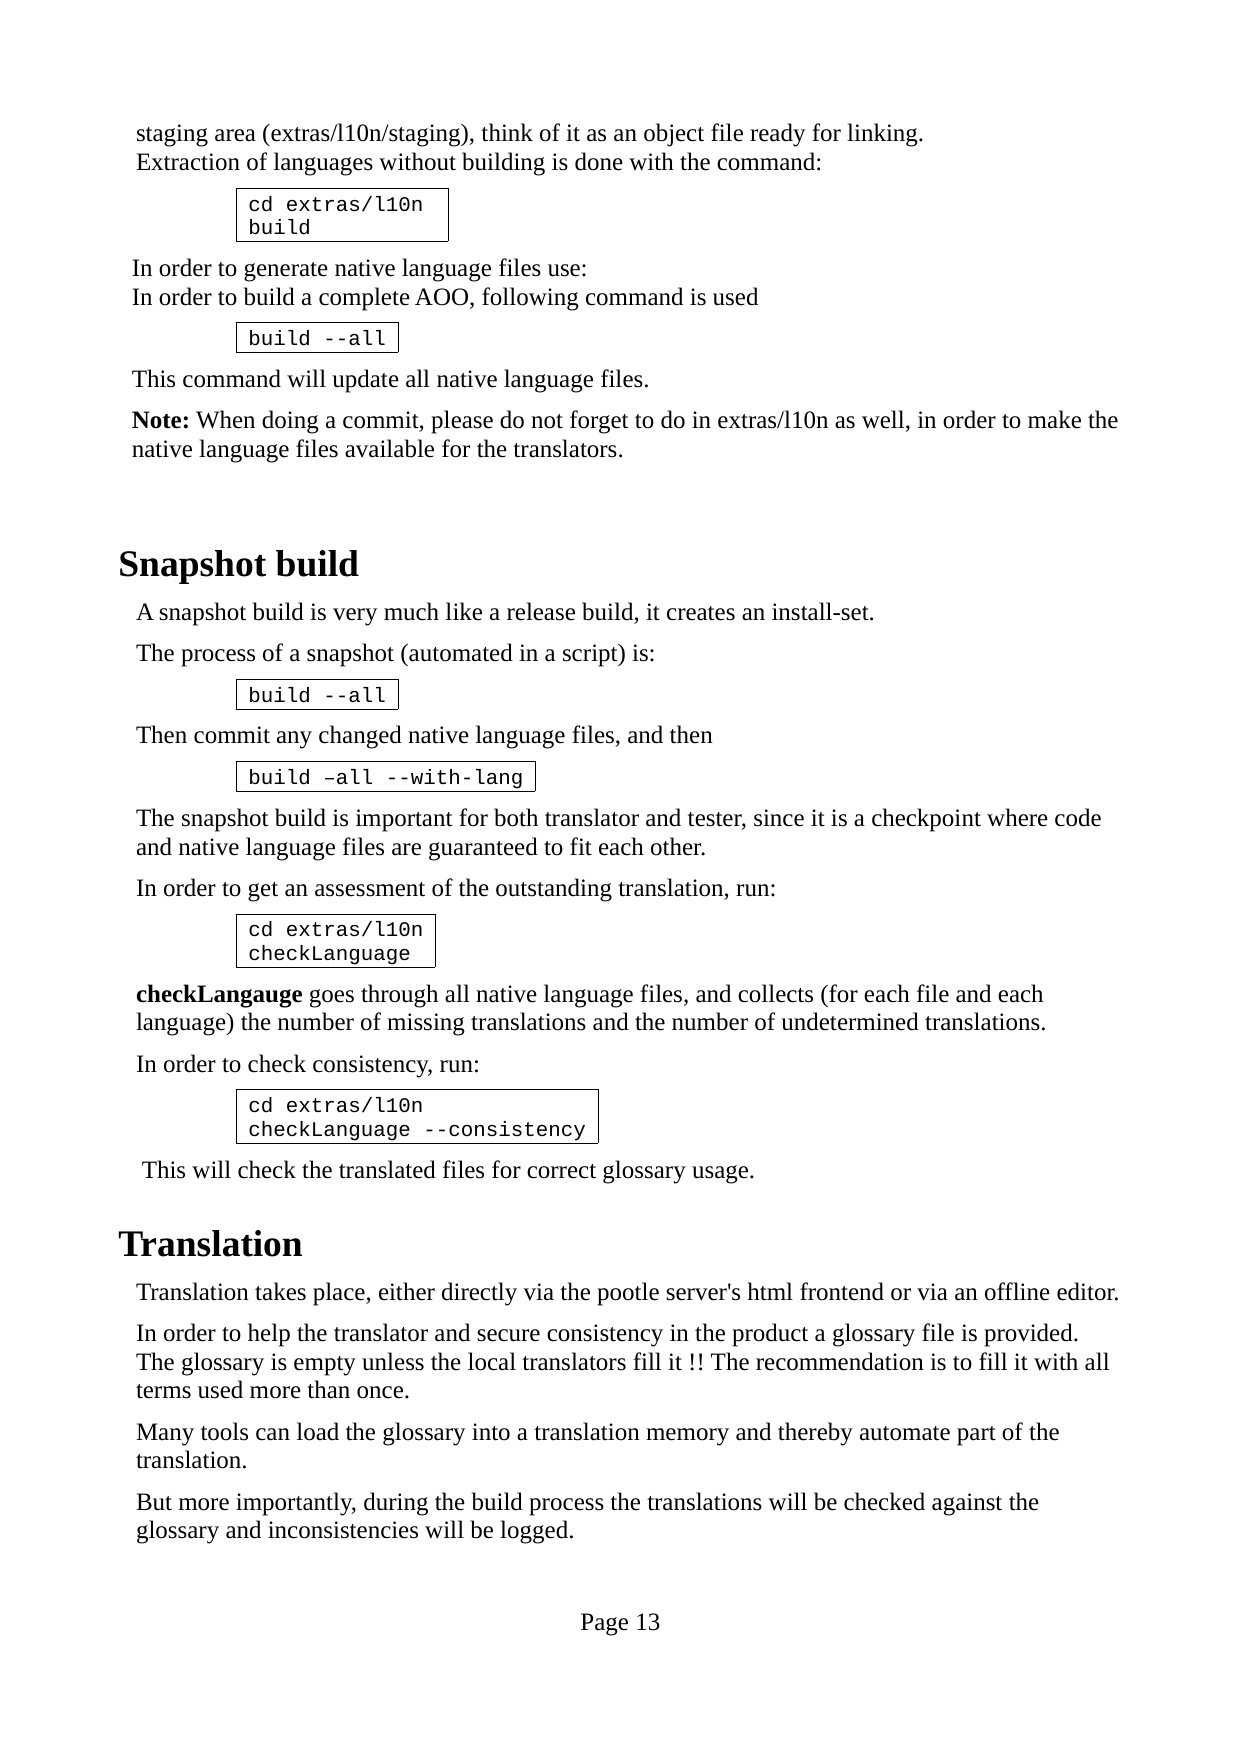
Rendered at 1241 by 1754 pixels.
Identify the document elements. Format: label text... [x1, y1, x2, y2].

text cd extras/l10n [248, 919, 423, 943]
text checkLangauge goes through all native language files, and collects (for each file and each language) the number of missing translations and the number of undetermined translations. [136, 902, 1122, 1036]
text Then commit any changed native language files, and then [136, 667, 1122, 749]
text A snapshot build is very much like a release build, it creates an install-set. [136, 597, 1122, 626]
text build –all --with-lang [248, 767, 523, 791]
text cd extras/l10n [248, 193, 436, 217]
text staging area (extras/l10n/staging), think of it as an object file ready for linking. [136, 118, 1122, 147]
text build [248, 217, 436, 241]
text Translation takes place, either directly via the pootle server's html frontend or via an offline editor. [136, 1277, 1122, 1305]
text This command will update all native language files. [132, 310, 1122, 393]
text In order to generate native language files use: [132, 176, 1122, 282]
text build --all [248, 328, 386, 352]
text But more importantly, during the build process the translations will be checked against the glossary and inconsistencies will be logged. [136, 1487, 1122, 1544]
text Note: When doing a commit, please do not forget to do in extras/l10n as well, in order to make the native language files available for the translators. [132, 405, 1122, 463]
text In order to build a complete AOO, following command is used [132, 282, 1122, 310]
text This will check the translated files for correct glossary usage. [136, 1077, 1122, 1183]
text The process of a snapshot (automated in a script) is: [136, 638, 1122, 667]
text cd extras/l10n [248, 1095, 586, 1119]
text Many tools can load the glossary into a translation memory and thereby automate part of the translation. [136, 1417, 1122, 1474]
text checkLanguage [248, 943, 423, 967]
text In order to get an assessment of the outstanding translation, run: [136, 873, 1122, 902]
text In order to check consistency, run: [136, 1049, 1122, 1077]
text In order to help the translator and secure consistency in the product a glossary file is provided. The glossary is empty unless the local translators fill it !! The recommendation is to fill it with all terms used more than once. [136, 1318, 1122, 1404]
subtitle Snapshot build [118, 541, 1122, 584]
text The snapshot build is important for both translator and tester, since it is a checkpoint where code and native language files are guaranteed to fit each other. [136, 749, 1122, 860]
text checkLanguage --consistency [248, 1119, 586, 1143]
text Extraction of languages without building is done with the command: [136, 147, 1122, 176]
subtitle Translation [118, 1221, 1122, 1264]
text build --all [248, 685, 386, 708]
